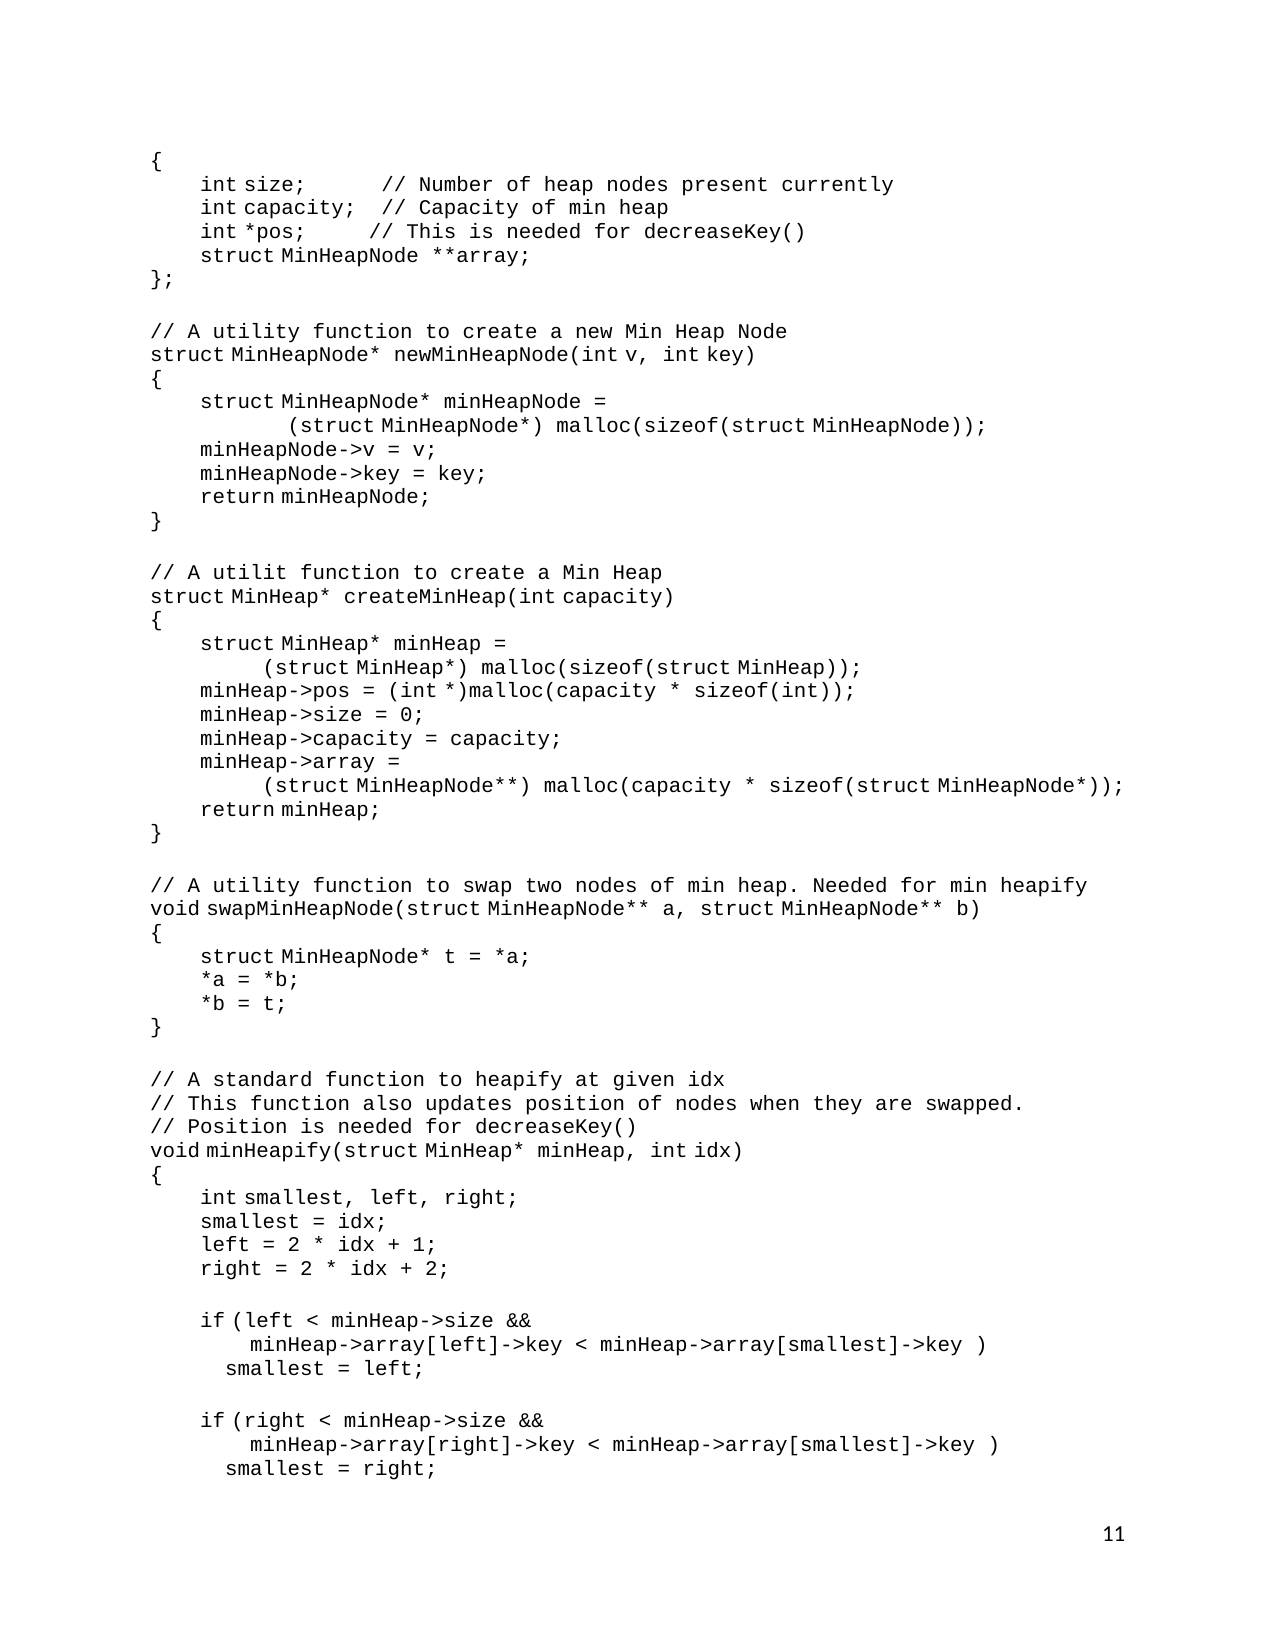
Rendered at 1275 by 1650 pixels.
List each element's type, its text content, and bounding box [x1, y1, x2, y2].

text if (right < minHeap->size && [150, 1410, 1125, 1434]
text } [150, 510, 1125, 533]
text // A utilit function to create a Min Heap [150, 562, 1125, 586]
text return minHeap; [150, 799, 1125, 822]
text left = 2 * idx + 1; [150, 1234, 1125, 1258]
text minHeapNode->key = key; [150, 462, 1125, 486]
text minHeap->array = [150, 751, 1125, 775]
text *b = t; [150, 993, 1125, 1017]
text struct MinHeapNode* minHeapNode = [150, 392, 1125, 415]
text struct MinHeapNode **array; [150, 244, 1125, 268]
text } [150, 1017, 1125, 1040]
text { [150, 1163, 1125, 1187]
text { [150, 922, 1125, 946]
text int capacity; // Capacity of min heap [150, 197, 1125, 221]
text // This function also updates position of nodes when they are swapped. [150, 1093, 1125, 1116]
text struct MinHeapNode* newMinHeapNode(int v, int key) [150, 344, 1125, 368]
text struct MinHeapNode* t = *a; [150, 946, 1125, 969]
text (struct MinHeapNode**) malloc(capacity * sizeof(struct MinHeapNode*)); [150, 775, 1125, 799]
text // Position is needed for decreaseKey() [150, 1116, 1125, 1140]
text { [150, 150, 1125, 174]
text } [150, 822, 1125, 846]
text void swapMinHeapNode(struct MinHeapNode** a, struct MinHeapNode** b) [150, 898, 1125, 922]
text int smallest, left, right; [150, 1187, 1125, 1211]
text minHeap->array[right]->key < minHeap->array[smallest]->key ) [150, 1434, 1125, 1457]
text smallest = right; [150, 1457, 1125, 1481]
text int *pos; // This is needed for decreaseKey() [150, 221, 1125, 244]
text { [150, 368, 1125, 392]
text // A standard function to heapify at given idx [150, 1069, 1125, 1093]
text (struct MinHeap*) malloc(sizeof(struct MinHeap)); [150, 657, 1125, 680]
text // A utility function to create a new Min Heap Node [150, 321, 1125, 344]
text *a = *b; [150, 969, 1125, 993]
text // A utility function to swap two nodes of min heap. Needed for min heapify [150, 875, 1125, 898]
text right = 2 * idx + 2; [150, 1258, 1125, 1282]
text smallest = left; [150, 1358, 1125, 1381]
text return minHeapNode; [150, 486, 1125, 510]
text minHeap->pos = (int *)malloc(capacity * sizeof(int)); [150, 680, 1125, 704]
text if (left < minHeap->size && [150, 1311, 1125, 1334]
text (struct MinHeapNode*) malloc(sizeof(struct MinHeapNode)); [150, 415, 1125, 439]
text minHeap->size = 0; [150, 704, 1125, 728]
text smallest = idx; [150, 1211, 1125, 1234]
text minHeapNode->v = v; [150, 439, 1125, 462]
text struct MinHeap* minHeap = [150, 633, 1125, 657]
text void minHeapify(struct MinHeap* minHeap, int idx) [150, 1140, 1125, 1163]
text struct MinHeap* createMinHeap(int capacity) [150, 586, 1125, 609]
text minHeap->capacity = capacity; [150, 728, 1125, 751]
text minHeap->array[left]->key < minHeap->array[smallest]->key ) [150, 1334, 1125, 1358]
text { [150, 609, 1125, 633]
text int size; // Number of heap nodes present currently [150, 174, 1125, 197]
text }; [150, 268, 1125, 292]
